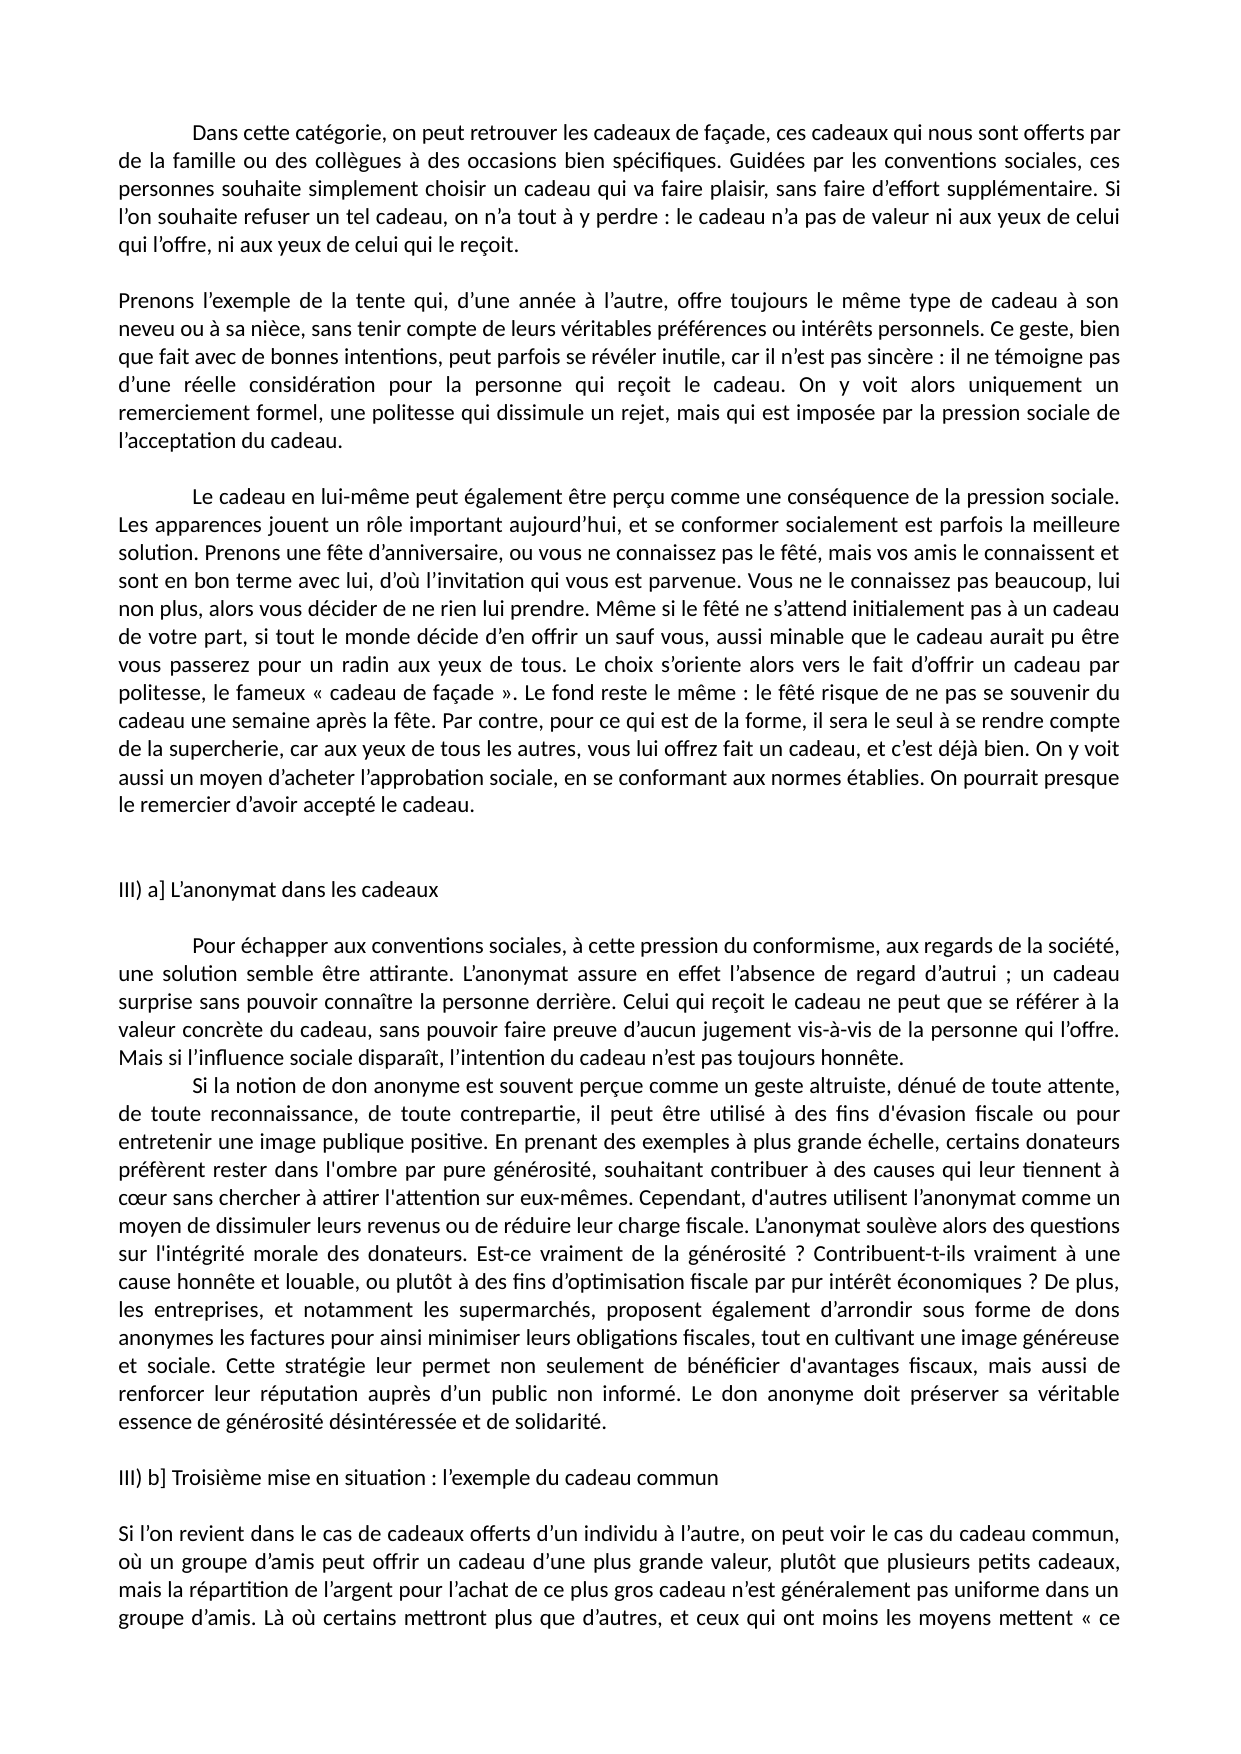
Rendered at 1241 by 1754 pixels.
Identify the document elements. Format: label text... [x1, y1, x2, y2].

text Si la notion de don anonyme est souvent perçue comme un geste altruiste, dénué de toute attente, de toute reconnaissance, de toute contrepartie, il peut être utilisé à des fins d'évasion fiscale ou pour entretenir une image publique positive. En prenant des exemples à plus grande échelle, certains donateurs préfèrent rester dans l'ombre par pure générosité, souhaitant contribuer à des causes qui leur tiennent à cœur sans chercher à attirer l'attention sur eux-mêmes. Cependant, d'autres utilisent l’anonymat comme un moyen de dissimuler leurs revenus ou de réduire leur charge fiscale. L’anonymat soulève alors des questions sur l'intégrité morale des donateurs. Est-ce vraiment de la générosité ? Contribuent-t-ils vraiment à une cause honnête et louable, ou plutôt à des fins d’optimisation fiscale par pur intérêt économiques ? De plus, les entreprises, et notamment les supermarchés, proposent également d’arrondir sous forme de dons anonymes les factures pour ainsi minimiser leurs obligations fiscales, tout en cultivant une image généreuse et sociale. Cette stratégie leur permet non seulement de bénéficier d'avantages fiscaux, mais aussi de renforcer leur réputation auprès d’un public non informé. Le don anonyme doit préserver sa véritable essence de générosité désintéressée et de solidarité. [118, 1071, 1122, 1435]
text Prenons l’exemple de la tente qui, d’une année à l’autre, offre toujours le même type de cadeau à son neveu ou à sa nièce, sans tenir compte de leurs véritables préférences ou intérêts personnels. Ce geste, bien que fait avec de bonnes intentions, peut parfois se révéler inutile, car il n’est pas sincère : il ne témoigne pas d’une réelle considération pour la personne qui reçoit le cadeau. On y voit alors uniquement un remerciement formel, une politesse qui dissimule un rejet, mais qui est imposée par la pression sociale de l’acceptation du cadeau. [118, 286, 1122, 454]
text Le cadeau en lui-même peut également être perçu comme une conséquence de la pression sociale. Les apparences jouent un rôle important aujourd’hui, et se conformer socialement est parfois la meilleure solution. Prenons une fête d’anniversaire, ou vous ne connaissez pas le fêté, mais vos amis le connaissent et sont en bon terme avec lui, d’où l’invitation qui vous est parvenue. Vous ne le connaissez pas beaucoup, lui non plus, alors vous décider de ne rien lui prendre. Même si le fêté ne s’attend initialement pas à un cadeau de votre part, si tout le monde décide d’en offrir un sauf vous, aussi minable que le cadeau aurait pu être vous passerez pour un radin aux yeux de tous. Le choix s’oriente alors vers le fait d’offrir un cadeau par politesse, le fameux « cadeau de façade ». Le fond reste le même : le fêté risque de ne pas se souvenir du cadeau une semaine après la fête. Par contre, pour ce qui est de la forme, il sera le seul à se rendre compte de la supercherie, car aux yeux de tous les autres, vous lui offrez fait un cadeau, et c’est déjà bien. On y voit aussi un moyen d’acheter l’approbation sociale, en se conformant aux normes établies. On pourrait presque le remercier d’avoir accepté le cadeau. [118, 482, 1122, 819]
text Dans cette catégorie, on peut retrouver les cadeaux de façade, ces cadeaux qui nous sont offerts par de la famille ou des collègues à des occasions bien spécifiques. Guidées par les conventions sociales, ces personnes souhaite simplement choisir un cadeau qui va faire plaisir, sans faire d’effort supplémentaire. Si l’on souhaite refuser un tel cadeau, on n’a tout à y perdre : le cadeau n’a pas de valeur ni aux yeux de celui qui l’offre, ni aux yeux de celui qui le reçoit. [118, 118, 1122, 258]
text Si l’on revient dans le cas de cadeaux offerts d’un individu à l’autre, on peut voir le cas du cadeau commun, où un groupe d’amis peut offrir un cadeau d’une plus grande valeur, plutôt que plusieurs petits cadeaux, mais la répartition de l’argent pour l’achat de ce plus gros cadeau n’est généralement pas uniforme dans un groupe d’amis. Là où certains mettront plus que d’autres, et ceux qui ont moins les moyens mettent « ce [118, 1519, 1122, 1631]
text III) a] L’anonymat dans les cadeaux [118, 875, 1122, 903]
text III) b] Troisième mise en situation : l’exemple du cadeau commun [118, 1463, 1122, 1491]
text Pour échapper aux conventions sociales, à cette pression du conformisme, aux regards de la société, une solution semble être attirante. L’anonymat assure en effet l’absence de regard d’autrui ; un cadeau surprise sans pouvoir connaître la personne derrière. Celui qui reçoit le cadeau ne peut que se référer à la valeur concrète du cadeau, sans pouvoir faire preuve d’aucun jugement vis-à-vis de la personne qui l’offre. Mais si l’influence sociale disparaît, l’intention du cadeau n’est pas toujours honnête. [118, 931, 1122, 1071]
